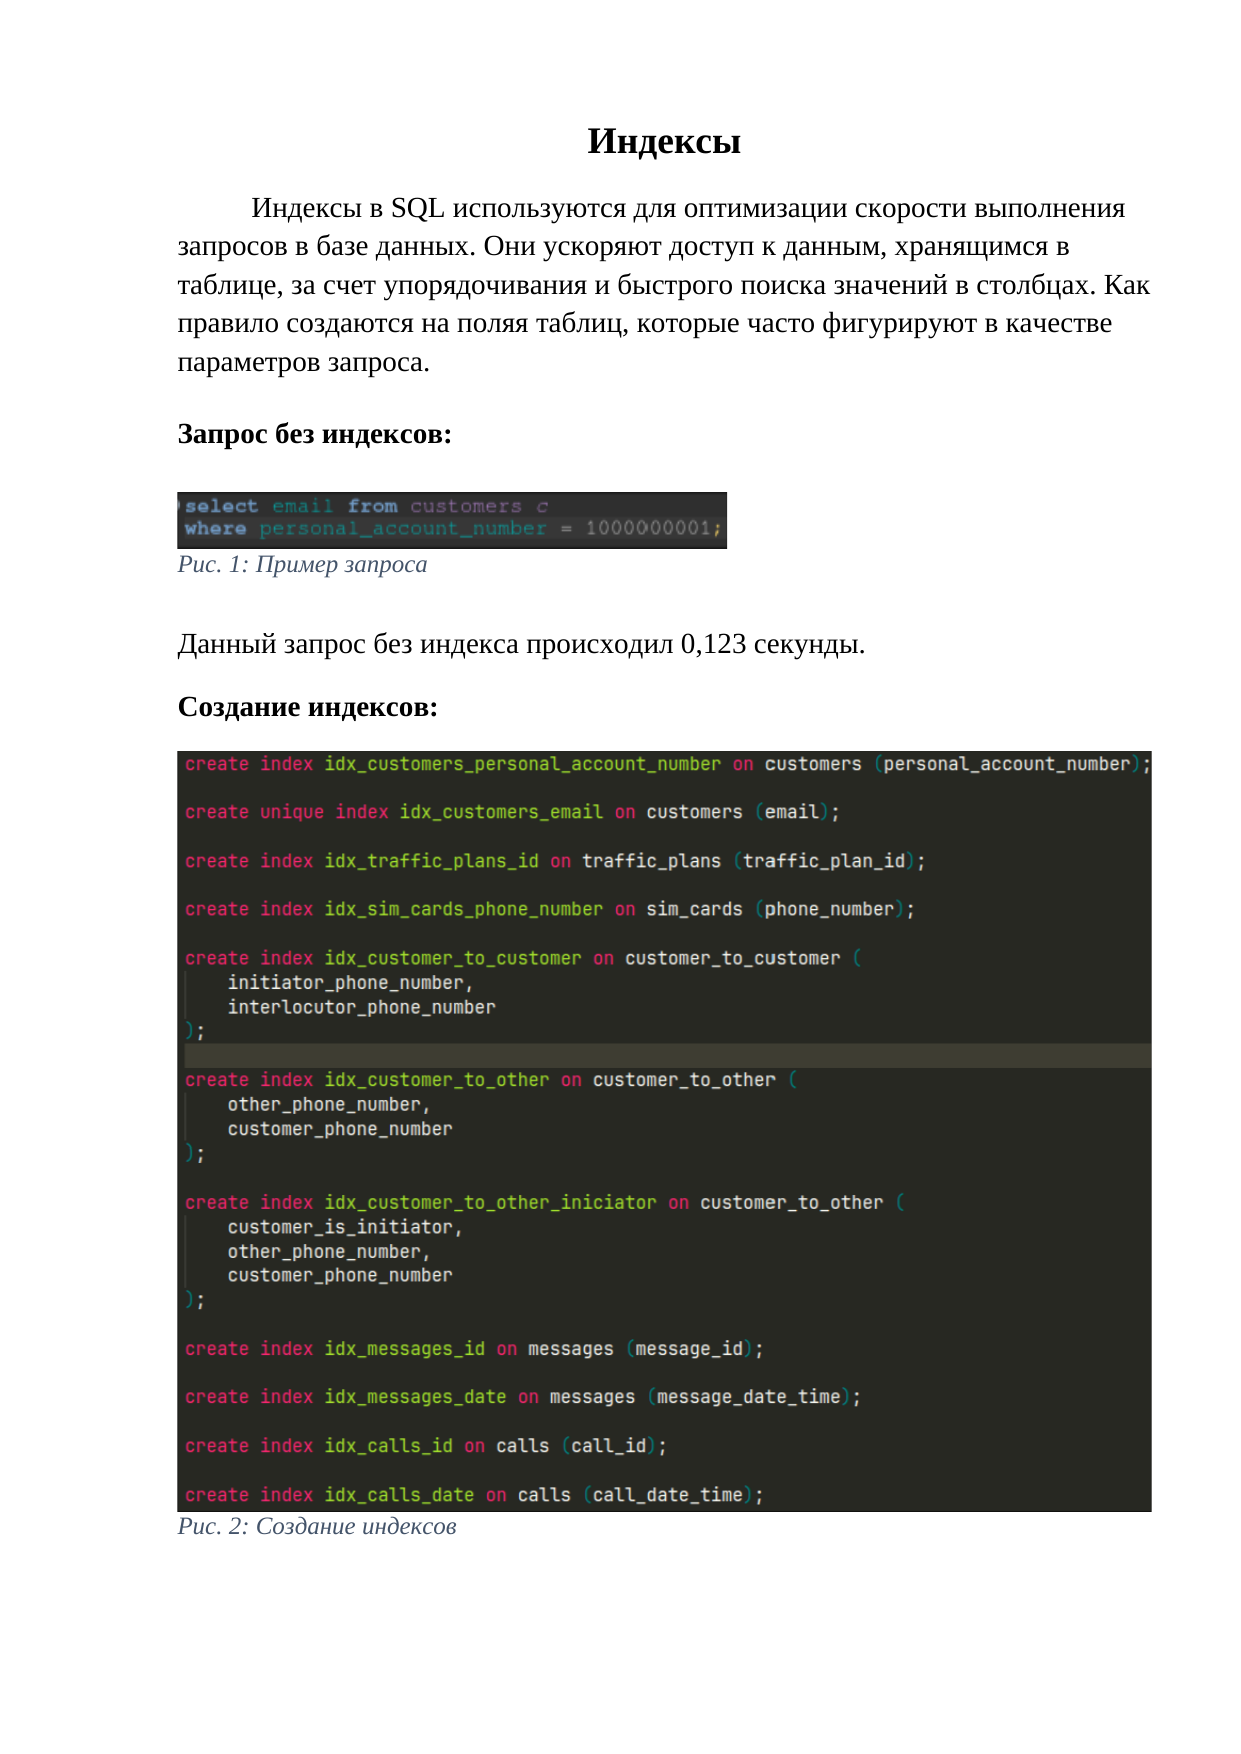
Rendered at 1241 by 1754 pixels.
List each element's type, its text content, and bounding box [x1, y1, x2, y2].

text Рис. 1: Пример запроса [177, 549, 727, 578]
text Индексы в SQL используются для оптимизации скорости выполнения запросов в базе данных. Они ускоряют доступ к данным, хранящимся в таблице, за счет упорядочивания и быстрого поиска значений в столбцах. Как правило создаются на поляя таблиц, которые часто фигурируют в качестве параметров запроса. [177, 190, 1152, 378]
text Запрос без индексов: [177, 416, 1152, 449]
text Создание индексов: [177, 689, 1152, 722]
text Рис. 2: Создание индексов [177, 1512, 1152, 1540]
picture [177, 492, 728, 549]
text Индексы [177, 118, 1152, 161]
text Данный запрос без индекса происходил 0,123 секунды. [177, 626, 1152, 660]
picture [177, 751, 1152, 1512]
